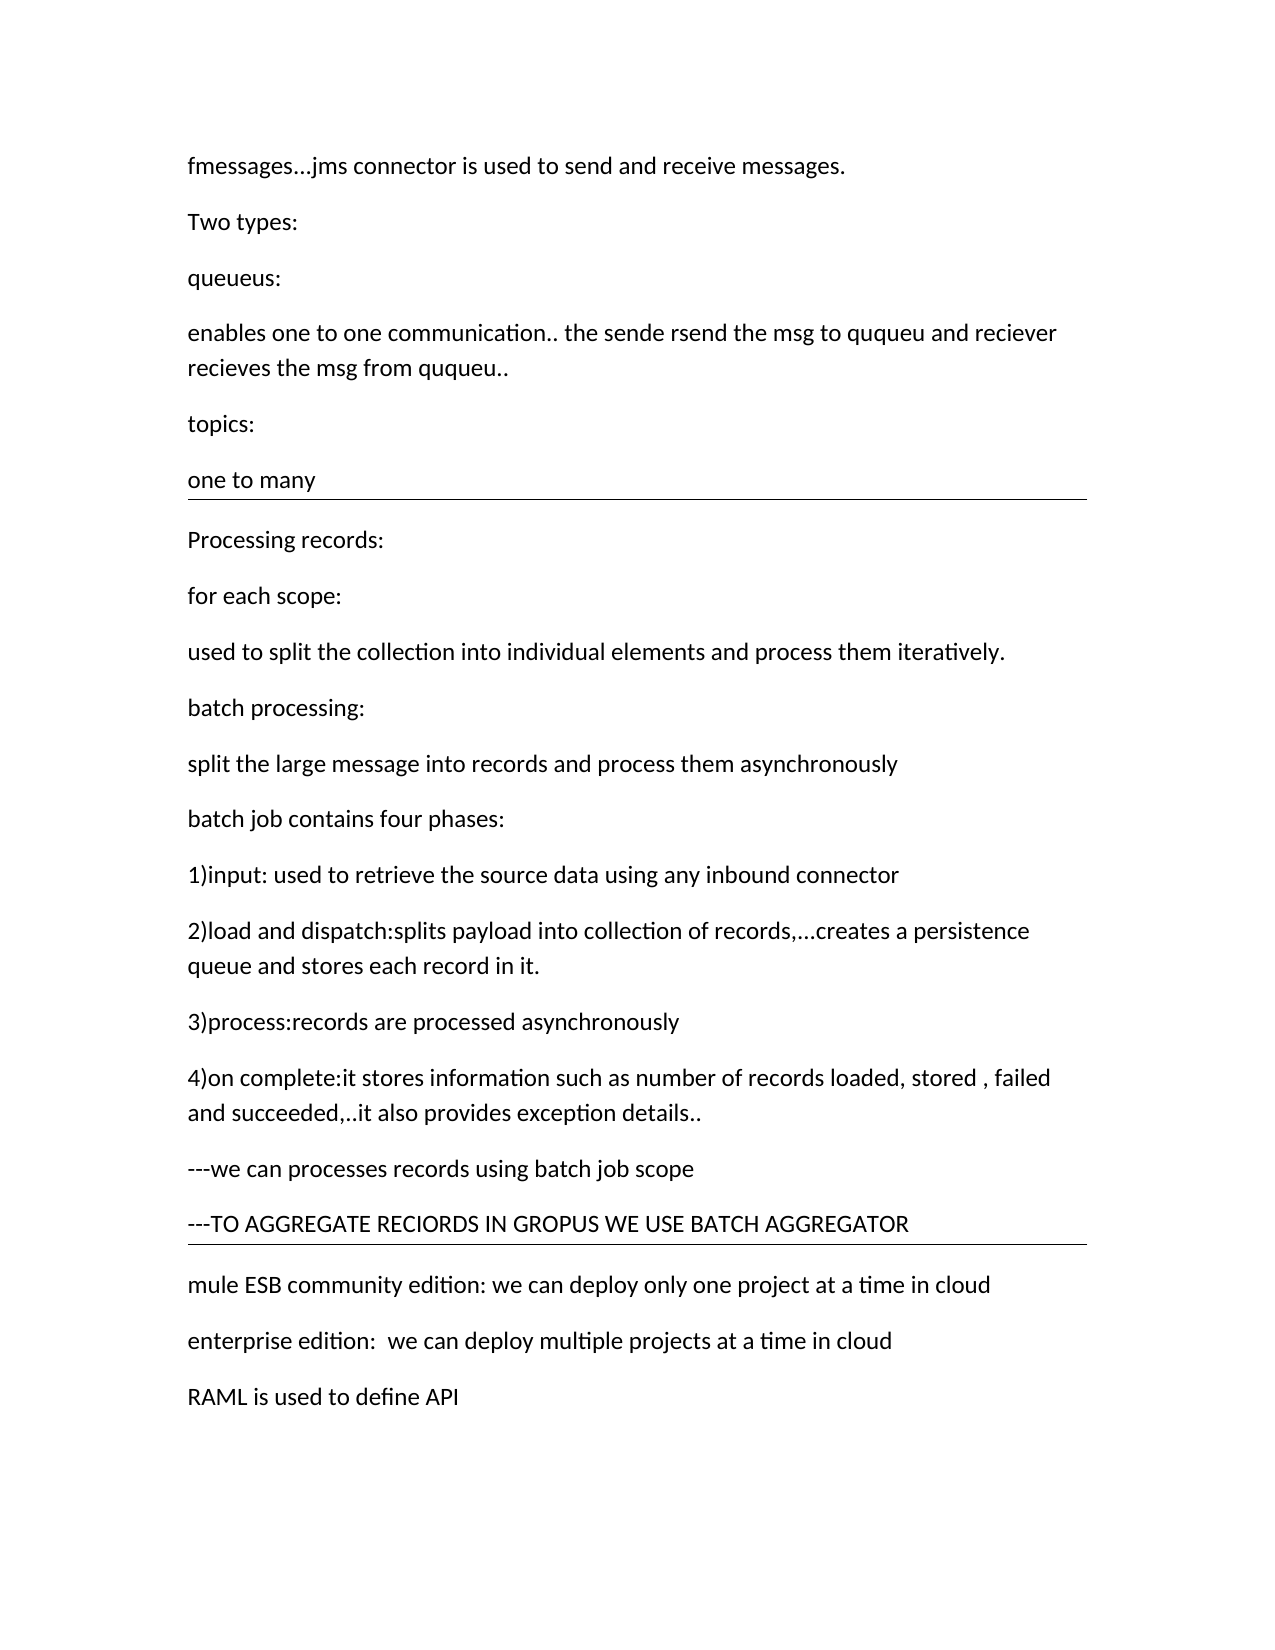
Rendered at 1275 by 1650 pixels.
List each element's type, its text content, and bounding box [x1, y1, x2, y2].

text 4)on complete:it stores information such as number of records loaded, stored , failed and succeeded,..it also provides exception details.. [187, 1062, 1087, 1127]
text ---TO AGGREGATE RECIORDS IN GROPUS WE USE BATCH AGGREGATOR [187, 1209, 1087, 1244]
text RAML is used to define API [187, 1381, 1087, 1411]
text 1)input: used to retrieve the source data using any inbound connector [187, 859, 1087, 890]
text batch job contains four phases: [187, 804, 1087, 834]
text for each scope: [187, 580, 1087, 611]
text split the large message into records and process them asynchronously [187, 748, 1087, 778]
text Two types: [187, 206, 1087, 236]
text batch processing: [187, 692, 1087, 722]
text mule ESB community edition: we can deploy only one project at a time in cloud [187, 1269, 1087, 1299]
text fmessages...jms connector is used to send and receive messages. [187, 150, 1087, 181]
text topics: [187, 408, 1087, 439]
text 3)process:records are processed asynchronously [187, 1006, 1087, 1037]
text ---we can processes records using batch job scope [187, 1153, 1087, 1183]
text used to split the collection into individual elements and process them iteratively. [187, 636, 1087, 667]
text enables one to one communication.. the sende rsend the msg to ququeu and reciever recieves the msg from ququeu.. [187, 317, 1087, 383]
text Processing records: [187, 524, 1087, 555]
text enterprise edition: we can deploy multiple projects at a time in cloud [187, 1325, 1087, 1355]
text queueus: [187, 262, 1087, 292]
text 2)load and dispatch:splits payload into collection of records,...creates a persistence queue and stores each record in it. [187, 915, 1087, 981]
text one to many [187, 464, 1087, 499]
